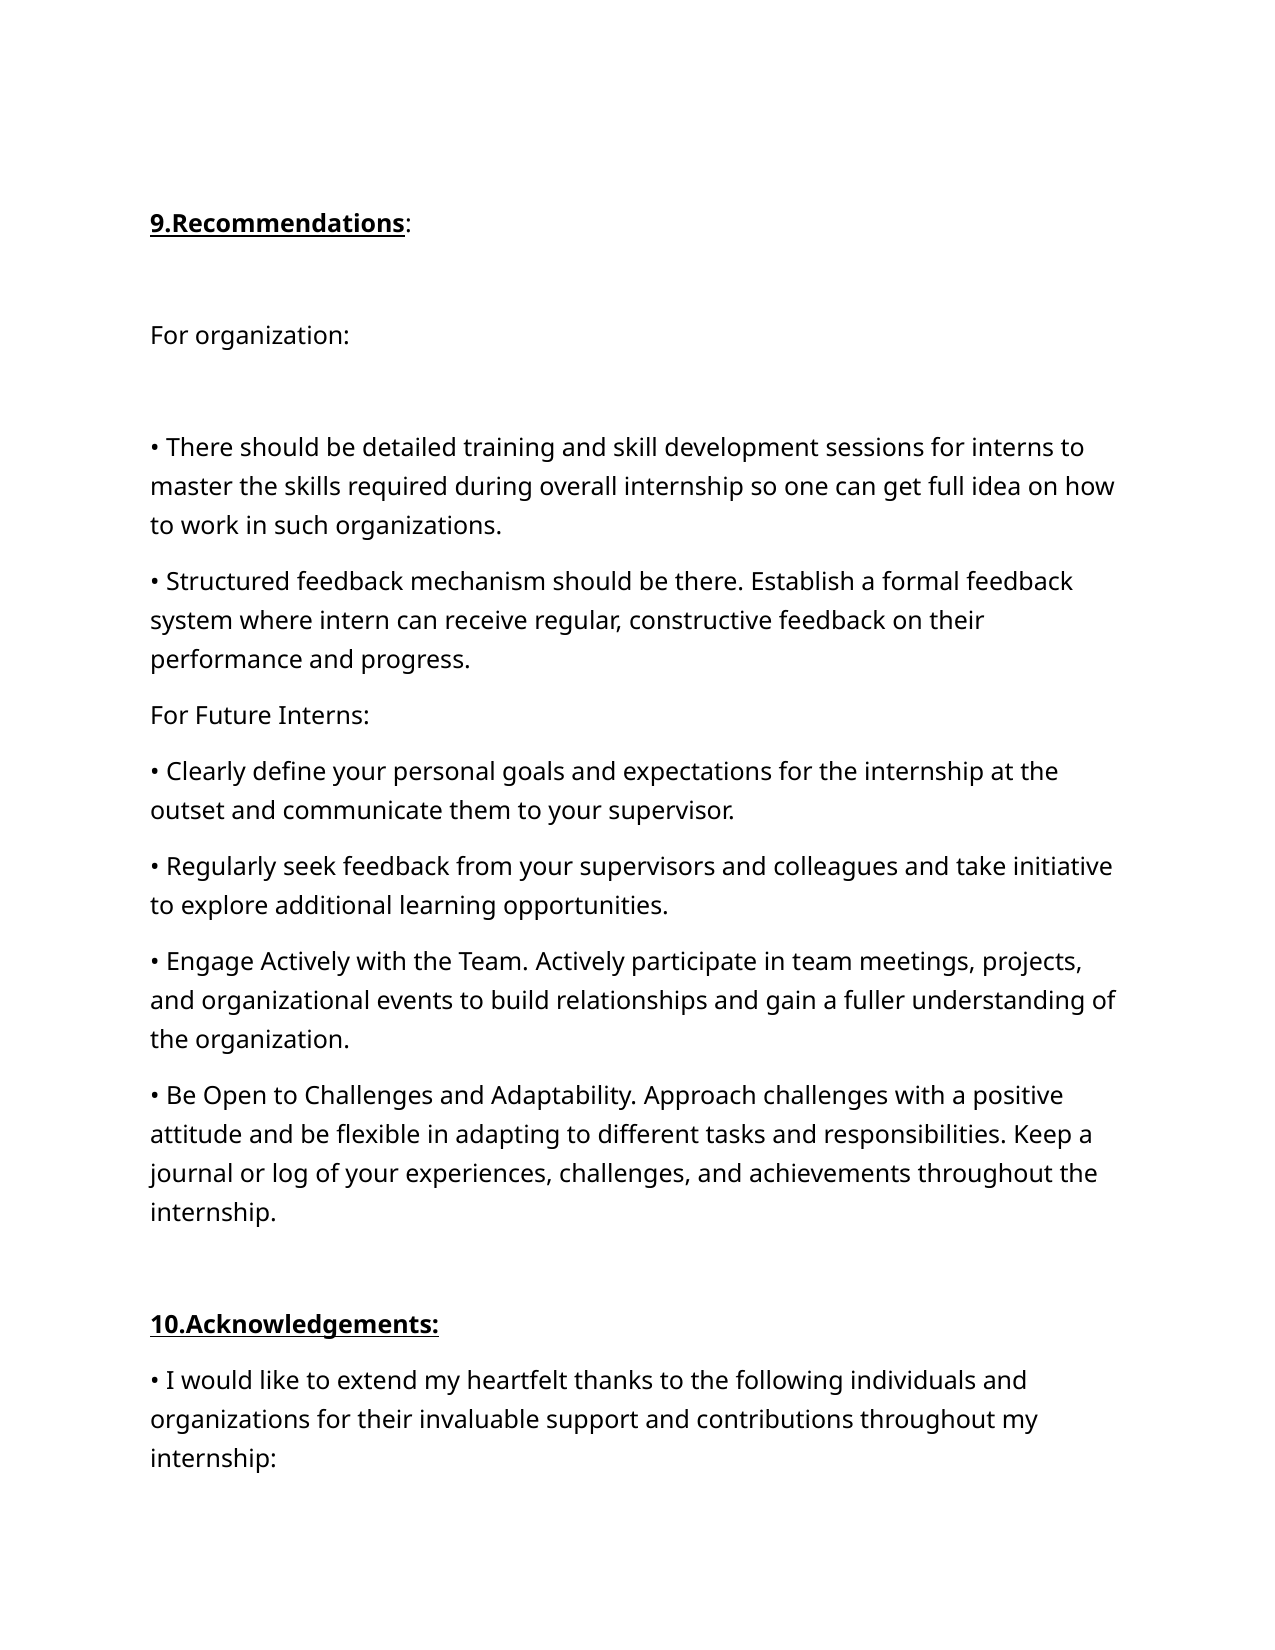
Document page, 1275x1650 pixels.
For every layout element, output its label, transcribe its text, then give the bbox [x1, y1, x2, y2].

text • I would like to extend my heartfelt thanks to the following individuals and organizations for their invaluable support and contributions throughout my internship: [150, 1362, 1125, 1475]
text For organization: [150, 317, 1125, 352]
text • Be Open to Challenges and Adaptability. Approach challenges with a positive attitude and be flexible in adapting to different tasks and responsibilities. Keep a journal or log of your experiences, challenges, and achievements throughout the internship. [150, 1077, 1125, 1229]
text • Structured feedback mechanism should be there. Establish a formal feedback system where intern can receive regular, constructive feedback on their performance and progress. [150, 563, 1125, 676]
text 9.Recommendations: [150, 206, 1125, 240]
text For Future Interns: [150, 697, 1125, 732]
text • Engage Actively with the Team. Actively participate in team meetings, projects, and organizational events to build relationships and gain a fuller understanding of the organization. [150, 943, 1125, 1056]
text 10.Acknowledgements: [150, 1307, 1125, 1341]
text • Regularly seek feedback from your supervisors and colleagues and take initiative to explore additional learning opportunities. [150, 848, 1125, 922]
text • Clearly define your personal goals and expectations for the internship at the outset and communicate them to your supervisor. [150, 753, 1125, 827]
text • There should be detailed training and skill development sessions for interns to master the skills required during overall internship so one can get full idea on how to work in such organizations. [150, 429, 1125, 542]
